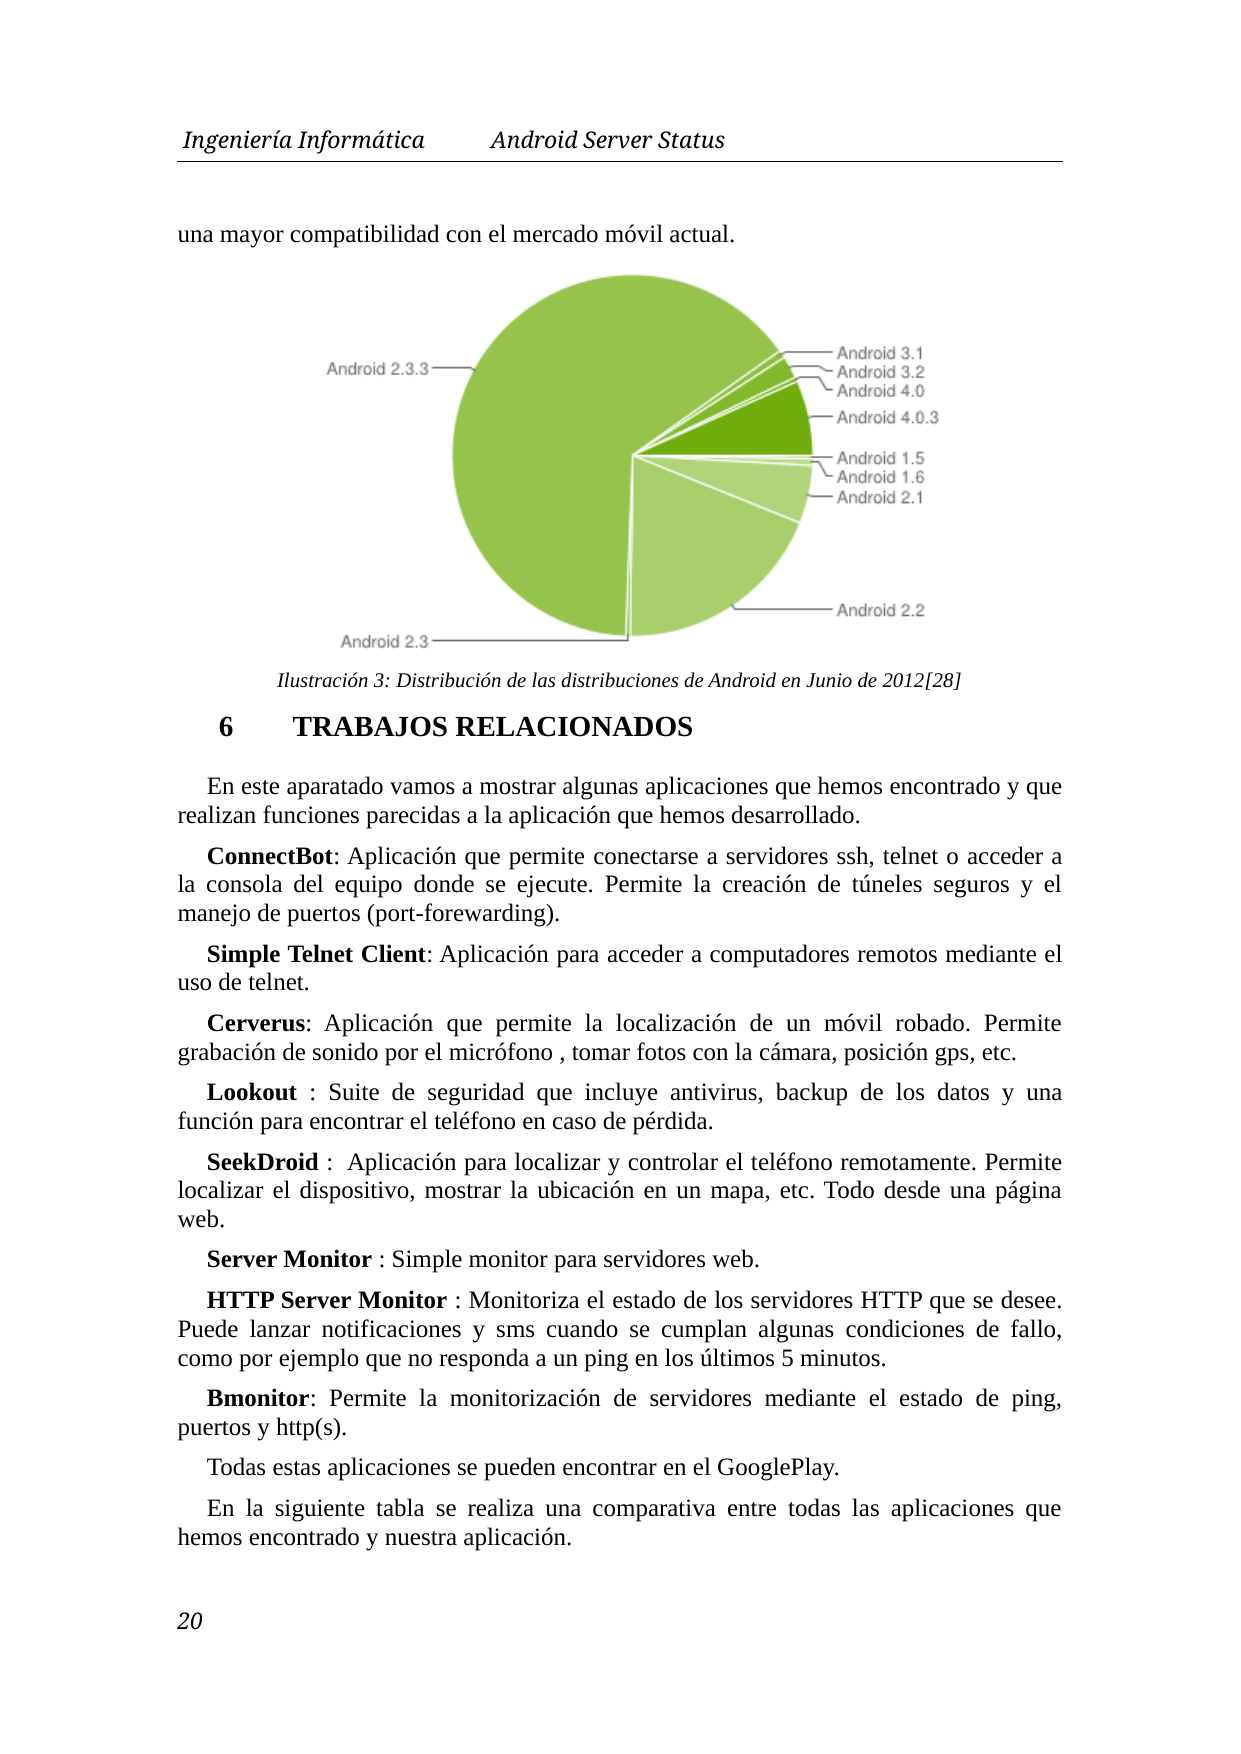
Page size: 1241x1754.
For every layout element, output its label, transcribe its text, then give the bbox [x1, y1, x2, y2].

text SeekDroid : Aplicación para localizar y controlar el teléfono remotamente. Permite localizar el dispositivo, mostrar la ubicación en un mapa, etc. Todo desde una página web. [177, 1147, 1063, 1233]
text Lookout : Suite de seguridad que incluye antivirus, backup de los datos y una función para encontrar el teléfono en caso de pérdida. [177, 1077, 1063, 1135]
picture [272, 259, 992, 651]
text ConnectBot: Aplicación que permite conectarse a servidores ssh, telnet o acceder a la consola del equipo donde se ejecute. Permite la creación de túneles seguros y el manejo de puertos (port-forewarding). [177, 841, 1063, 927]
text Server Monitor : Simple monitor para servidores web. [177, 1244, 1063, 1273]
text Bmonitor: Permite la monitorización de servidores mediante el estado de ping, puertos y http(s). [177, 1383, 1063, 1441]
text Cerverus: Aplicación que permite la localización de un móvil robado. Permite grabación de sonido por el micrófono , tomar fotos con la cámara, posición gps, etc. [177, 1008, 1063, 1066]
text HTTP Server Monitor : Monitoriza el estado de los servidores HTTP que se desee. Puede lanzar notificaciones y sms cuando se cumplan algunas condiciones de fallo, como por ejemplo que no responda a un ping en los últimos 5 minutos. [177, 1285, 1063, 1371]
text En la siguiente tabla se realiza una comparativa entre todas las aplicaciones que hemos encontrado y nuestra aplicación. [177, 1493, 1063, 1550]
text Ilustración 3: Distribución de las distribuciones de Android en Junio de 2012[28] [177, 667, 1063, 692]
text En este aparatado vamos a mostrar algunas aplicaciones que hemos encontrado y que realizan funciones parecidas a la aplicación que hemos desarrollado. [177, 771, 1063, 829]
text Simple Telnet Client: Aplicación para acceder a computadores remotos mediante el uso de telnet. [177, 939, 1063, 996]
text una mayor compatibilidad con el mercado móvil actual. [177, 219, 1063, 248]
subtitle Trabajos relacionados [218, 709, 1063, 743]
text Todas estas aplicaciones se pueden encontrar en el GooglePlay. [177, 1452, 1063, 1481]
